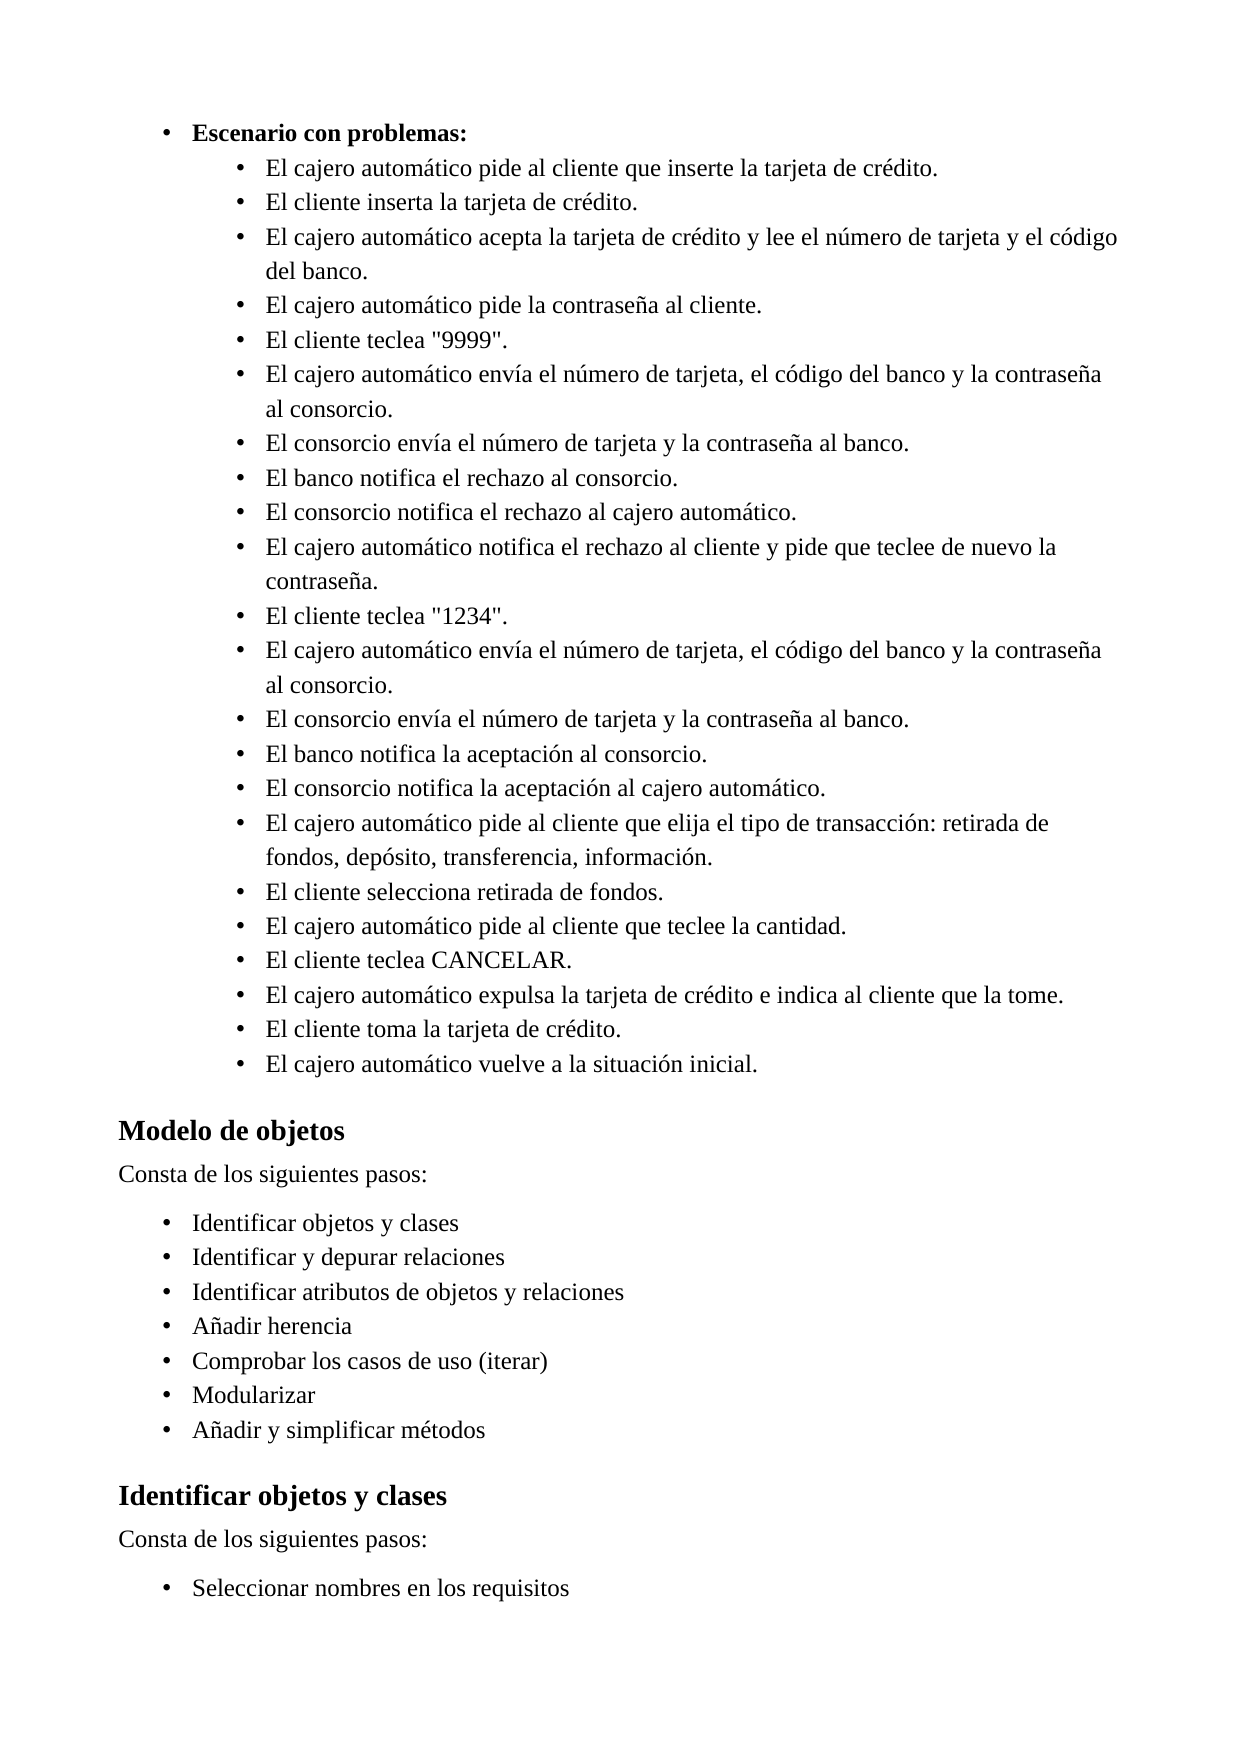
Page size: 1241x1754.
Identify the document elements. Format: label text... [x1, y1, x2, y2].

list Escenario con problemas: [162, 118, 1122, 147]
list El cajero automático notifica el rechazo al cliente y pide que teclee de nuevo la contraseña. [236, 532, 1122, 595]
list El cajero automático envía el número de tarjeta, el código del banco y la contraseña al consorcio. [236, 635, 1122, 698]
list Identificar y depurar relaciones [162, 1242, 1122, 1271]
list El cajero automático acepta la tarjeta de crédito y lee el número de tarjeta y el código del banco. [236, 222, 1122, 285]
list El cajero automático expulsa la tarjeta de crédito e indica al cliente que la tome. [236, 980, 1122, 1009]
list El cajero automático pide al cliente que inserte la tarjeta de crédito. [236, 153, 1122, 181]
list El cliente teclea "1234". [236, 601, 1122, 629]
list Identificar atributos de objetos y relaciones [162, 1277, 1122, 1306]
list Añadir herencia [162, 1311, 1122, 1340]
subtitle Identificar objetos y clases [118, 1478, 1122, 1512]
list El cajero automático pide al cliente que teclee la cantidad. [236, 911, 1122, 940]
list El banco notifica la aceptación al consorcio. [236, 739, 1122, 767]
list El cajero automático vuelve a la situación inicial. [236, 1049, 1122, 1078]
list El cliente toma la tarjeta de crédito. [236, 1014, 1122, 1043]
list El consorcio envía el número de tarjeta y la contraseña al banco. [236, 428, 1122, 457]
list El consorcio envía el número de tarjeta y la contraseña al banco. [236, 704, 1122, 733]
list El cajero automático pide al cliente que elija el tipo de transacción: retirada de fondos, depósito, transferencia, información. [236, 808, 1122, 871]
text Consta de los siguientes pasos: [118, 1159, 1122, 1187]
list Modularizar [162, 1380, 1122, 1409]
list El banco notifica el rechazo al consorcio. [236, 463, 1122, 492]
list Comprobar los casos de uso (iterar) [162, 1346, 1122, 1374]
list El cliente inserta la tarjeta de crédito. [236, 187, 1122, 216]
list Añadir y simplificar métodos [162, 1415, 1122, 1443]
list El cajero automático envía el número de tarjeta, el código del banco y la contraseña al consorcio. [236, 359, 1122, 423]
list El consorcio notifica el rechazo al cajero automático. [236, 497, 1122, 526]
subtitle Modelo de objetos [118, 1113, 1122, 1146]
list El consorcio notifica la aceptación al cajero automático. [236, 773, 1122, 802]
list El cliente selecciona retirada de fondos. [236, 877, 1122, 905]
list Identificar objetos y clases [162, 1208, 1122, 1237]
text Consta de los siguientes pasos: [118, 1524, 1122, 1553]
list El cliente teclea CANCELAR. [236, 946, 1122, 974]
list El cliente teclea "9999". [236, 325, 1122, 354]
list Seleccionar nombres en los requisitos [162, 1573, 1122, 1602]
list El cajero automático pide la contraseña al cliente. [236, 291, 1122, 319]
